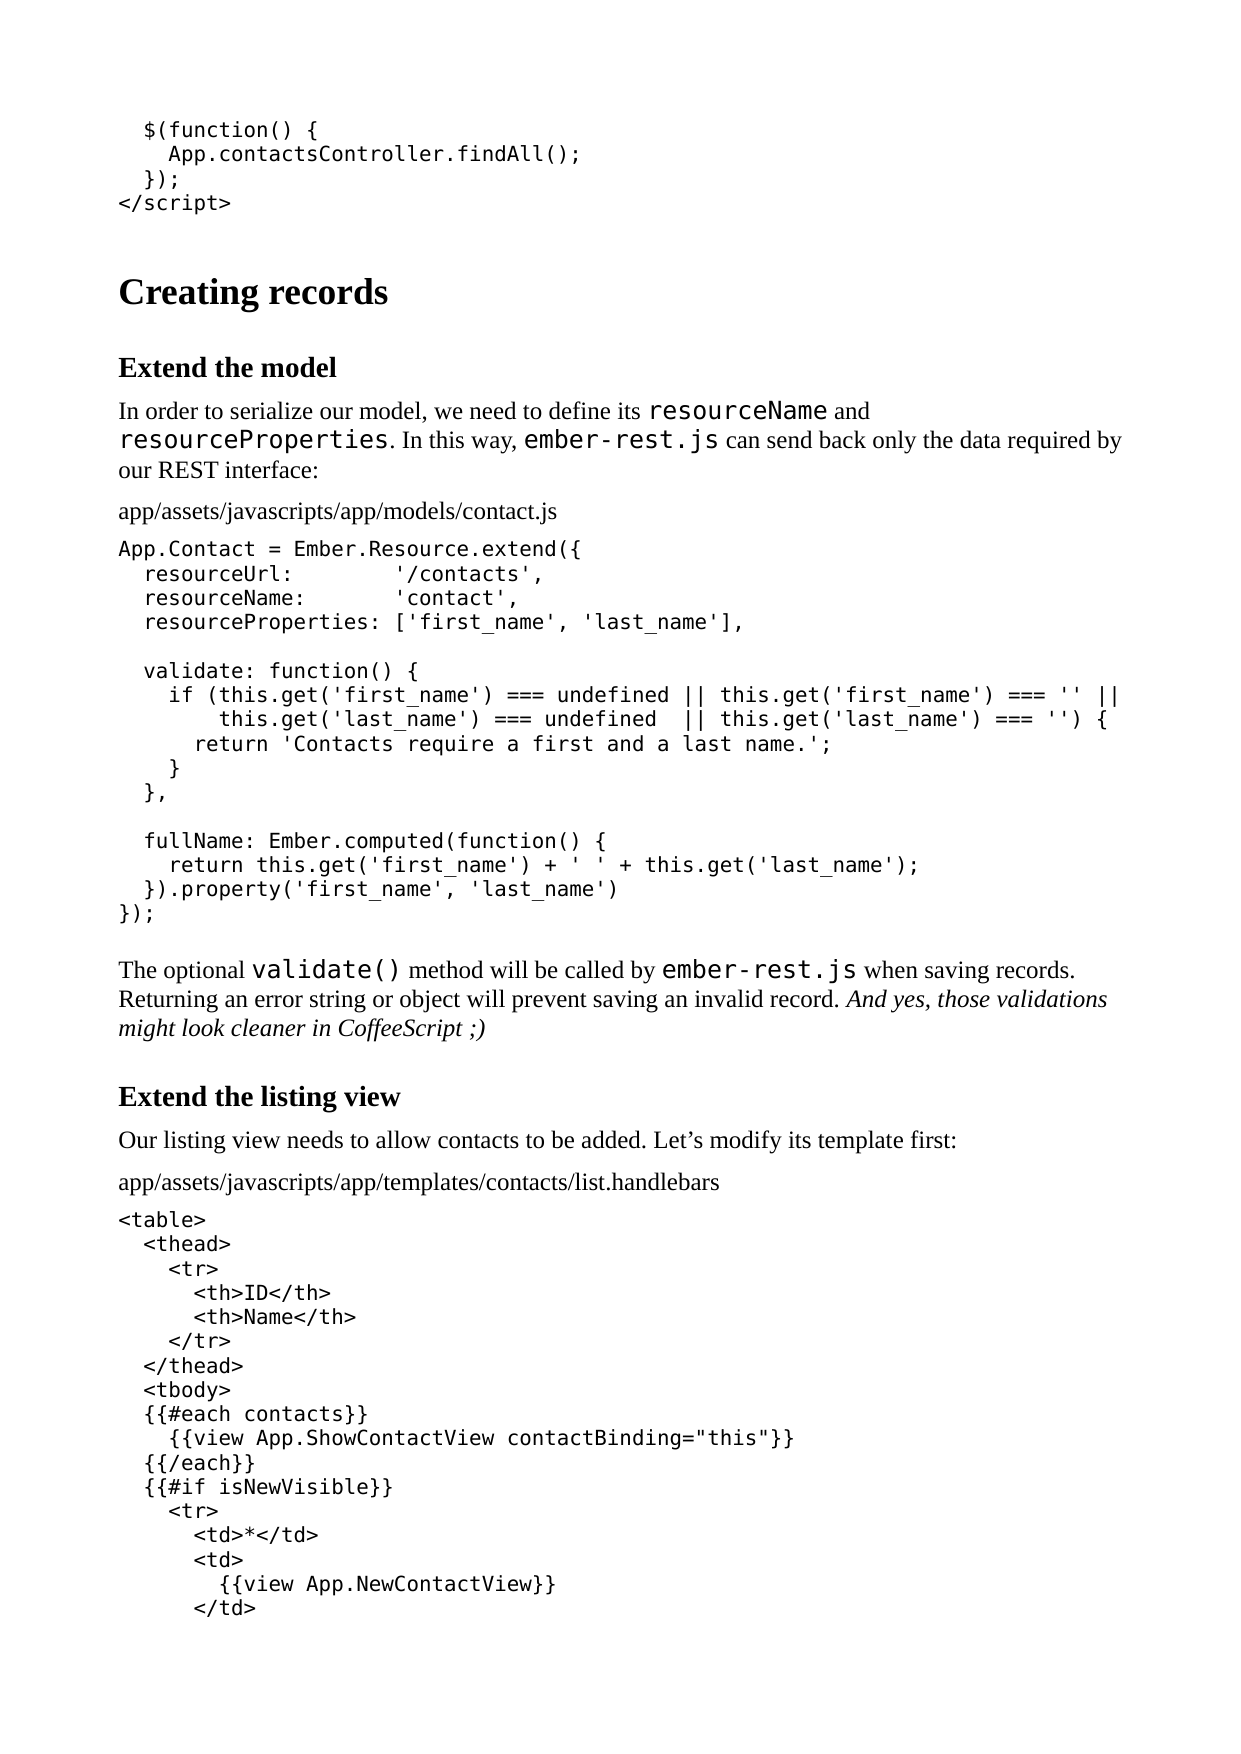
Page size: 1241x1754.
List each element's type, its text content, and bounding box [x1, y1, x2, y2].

text </thead> [118, 1354, 1122, 1378]
text return 'Contacts require a first and a last name.'; [118, 732, 1122, 756]
text fullName: Ember.computed(function() { [118, 829, 1122, 853]
text }).property('first_name', 'last_name') [118, 877, 1122, 901]
text {{view App.ShowContactView contactBinding="this"}} [118, 1426, 1122, 1451]
text App.contactsController.findAll(); [118, 142, 1122, 167]
text In order to serialize our model, we need to define its resourceName and resourceProperties. In this way, ember-rest.js can send back only the data required by our REST interface: [118, 396, 1122, 484]
text {{/each}} [118, 1451, 1122, 1475]
text {{#if isNewVisible}} [118, 1475, 1122, 1499]
text resourceName: 'contact', [118, 586, 1122, 610]
text The optional validate() method will be called by ember-rest.js when saving records. Returning an error string or object will prevent saving an invalid record. And yes, those validations might look cleaner in CoffeeScript ;) [118, 955, 1122, 1042]
text <th>ID</th> [118, 1281, 1122, 1305]
text app/assets/javascripts/app/models/contact.js [118, 496, 1122, 525]
text </tr> [118, 1329, 1122, 1354]
text </td> [118, 1596, 1122, 1621]
text <thead> [118, 1232, 1122, 1257]
text App.Contact = Ember.Resource.extend({ [118, 537, 1122, 562]
text }); [118, 901, 1122, 926]
text } [118, 756, 1122, 780]
text <td>*</td> [118, 1523, 1122, 1548]
subtitle Creating records [118, 270, 1122, 313]
text <tr> [118, 1257, 1122, 1281]
text if (this.get('first_name') === undefined || this.get('first_name') === '' || [118, 683, 1122, 707]
text this.get('last_name') === undefined || this.get('last_name') === '') { [118, 707, 1122, 732]
text Our listing view needs to allow contacts to be added. Let’s modify its template first: [118, 1126, 1122, 1154]
text {{#each contacts}} [118, 1402, 1122, 1426]
text <table> [118, 1208, 1122, 1232]
text }); [118, 167, 1122, 191]
text }, [118, 780, 1122, 804]
text return this.get('first_name') + ' ' + this.get('last_name'); [118, 853, 1122, 877]
text <tr> [118, 1499, 1122, 1523]
text validate: function() { [118, 659, 1122, 683]
text $(function() { [118, 118, 1122, 142]
text resourceProperties: ['first_name', 'last_name'], [118, 610, 1122, 634]
text <th>Name</th> [118, 1305, 1122, 1329]
subtitle Extend the model [118, 350, 1122, 384]
text <tbody> [118, 1378, 1122, 1402]
text {{view App.NewContactView}} [118, 1572, 1122, 1596]
text </script> [118, 191, 1122, 215]
text resourceUrl: '/contacts', [118, 562, 1122, 586]
subtitle Extend the listing view [118, 1079, 1122, 1113]
text <td> [118, 1548, 1122, 1572]
text app/assets/javascripts/app/templates/contacts/list.handlebars [118, 1167, 1122, 1196]
